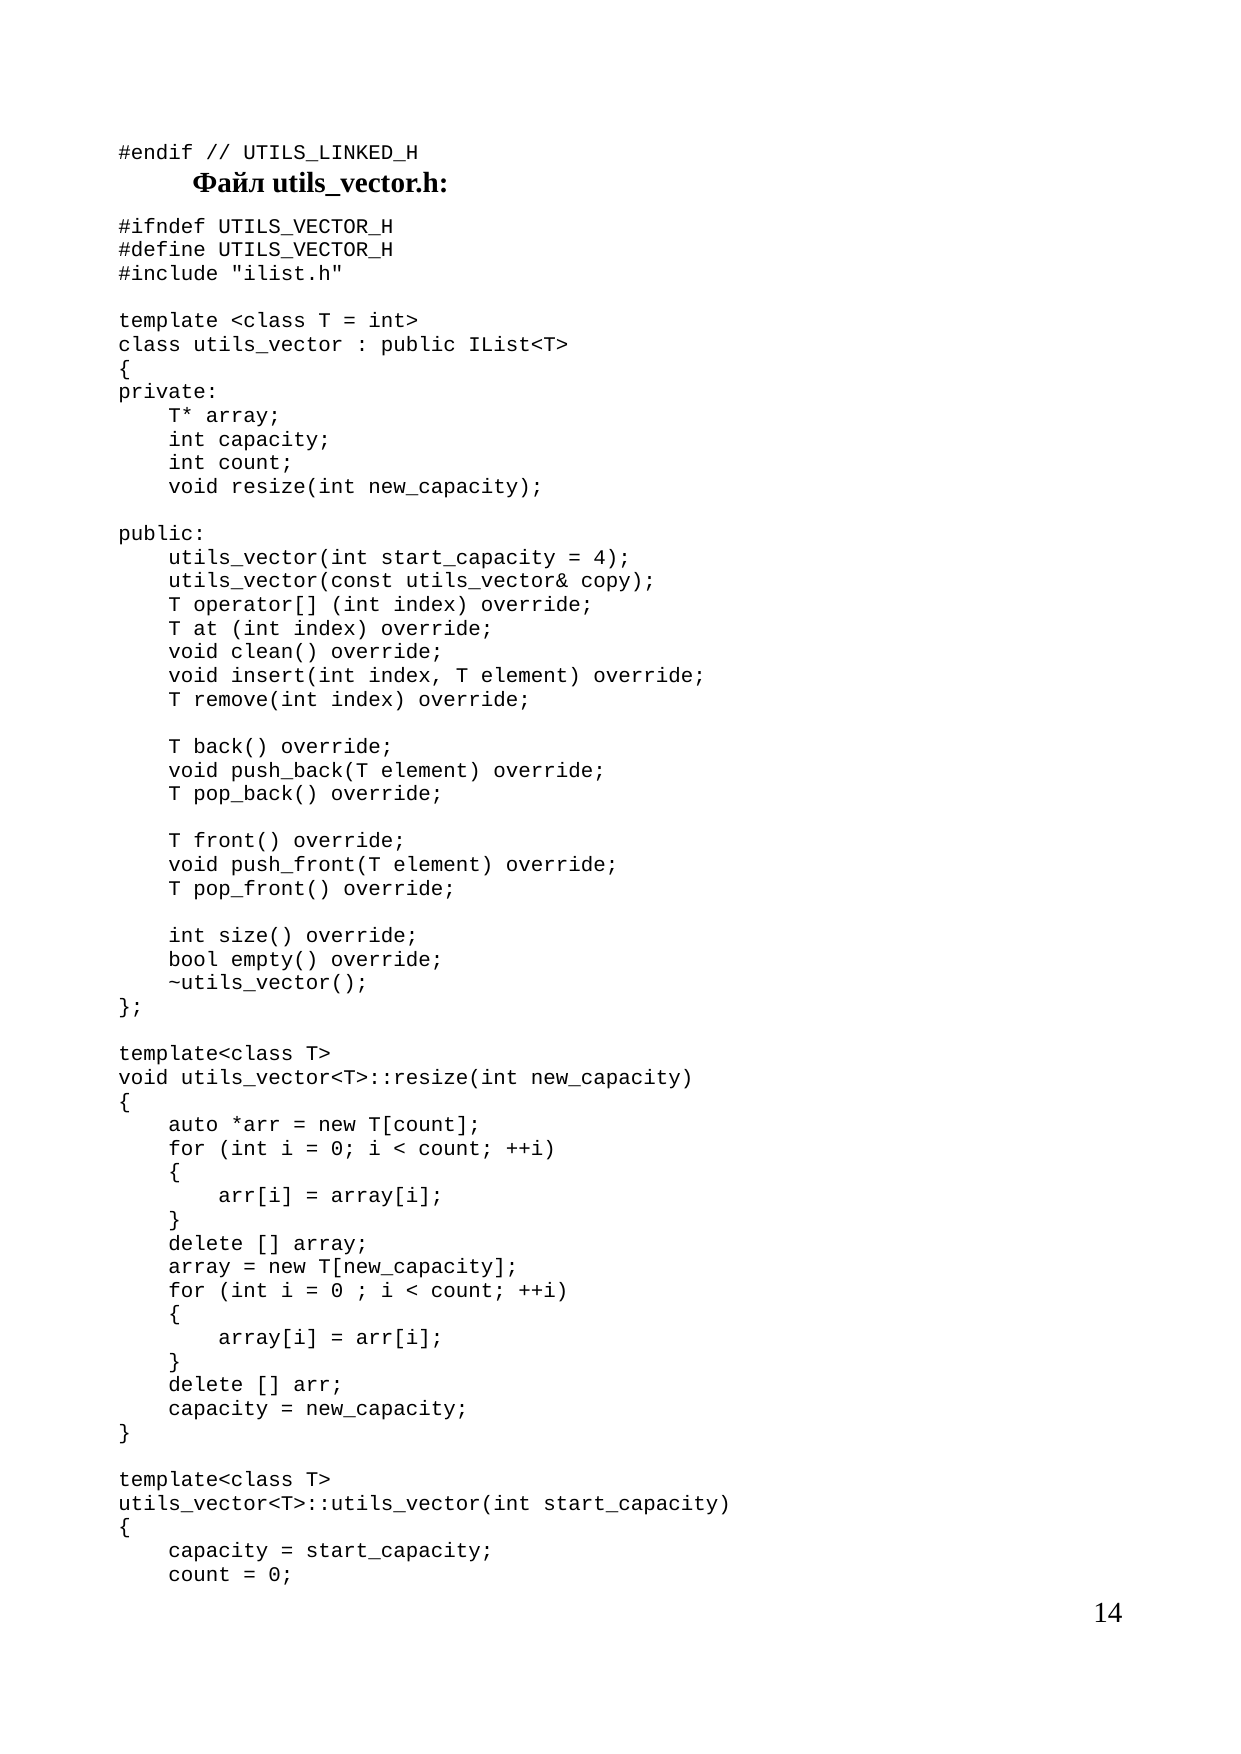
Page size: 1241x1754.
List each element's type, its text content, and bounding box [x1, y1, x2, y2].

text { [118, 1303, 1122, 1327]
text utils_vector(int start_capacity = 4); [118, 547, 1122, 570]
text T pop_front() override; [118, 878, 1122, 901]
text T front() override; [118, 831, 1122, 854]
text } [118, 1209, 1122, 1232]
text void utils_vector<T>::resize(int new_capacity) [118, 1067, 1122, 1091]
text auto *arr = new T[count]; [118, 1114, 1122, 1138]
text }; [118, 996, 1122, 1020]
text for (int i = 0; i < count; ++i) [118, 1138, 1122, 1162]
text delete [] arr; [118, 1374, 1122, 1398]
text Файл utils_vector.h: [118, 165, 1122, 199]
text { [118, 1091, 1122, 1114]
text private: [118, 381, 1122, 405]
text { [118, 1162, 1122, 1185]
text T back() override; [118, 736, 1122, 759]
text capacity = start_capacity; [118, 1540, 1122, 1563]
text class utils_vector : public IList<T> [118, 334, 1122, 358]
text void push_front(T element) override; [118, 854, 1122, 878]
text T at (int index) override; [118, 618, 1122, 641]
text utils_vector<T>::utils_vector(int start_capacity) [118, 1493, 1122, 1516]
text delete [] array; [118, 1232, 1122, 1256]
text utils_vector(const utils_vector& copy); [118, 570, 1122, 594]
text void resize(int new_capacity); [118, 476, 1122, 499]
text { [118, 358, 1122, 381]
text void insert(int index, T element) override; [118, 665, 1122, 689]
text bool empty() override; [118, 949, 1122, 972]
text array[i] = arr[i]; [118, 1327, 1122, 1351]
text void clean() override; [118, 641, 1122, 665]
text template<class T> [118, 1469, 1122, 1493]
text #include "ilist.h" [118, 263, 1122, 287]
text capacity = new_capacity; [118, 1398, 1122, 1422]
text T remove(int index) override; [118, 689, 1122, 712]
text #define UTILS_VECTOR_H [118, 239, 1122, 263]
text int capacity; [118, 428, 1122, 452]
text void push_back(T element) override; [118, 759, 1122, 783]
text int size() override; [118, 925, 1122, 949]
text arr[i] = array[i]; [118, 1185, 1122, 1209]
text count = 0; [118, 1563, 1122, 1587]
text template<class T> [118, 1043, 1122, 1067]
text array = new T[new_capacity]; [118, 1256, 1122, 1280]
text public: [118, 523, 1122, 547]
text } [118, 1351, 1122, 1374]
text template <class T = int> [118, 310, 1122, 334]
text { [118, 1516, 1122, 1540]
text T* array; [118, 405, 1122, 428]
text #ifndef UTILS_VECTOR_H [118, 216, 1122, 239]
text ~utils_vector(); [118, 972, 1122, 996]
text } [118, 1422, 1122, 1445]
text #endif // UTILS_LINKED_H [118, 142, 1122, 165]
text T operator[] (int index) override; [118, 594, 1122, 618]
text T pop_back() override; [118, 783, 1122, 807]
text for (int i = 0 ; i < count; ++i) [118, 1280, 1122, 1303]
text int count; [118, 452, 1122, 476]
